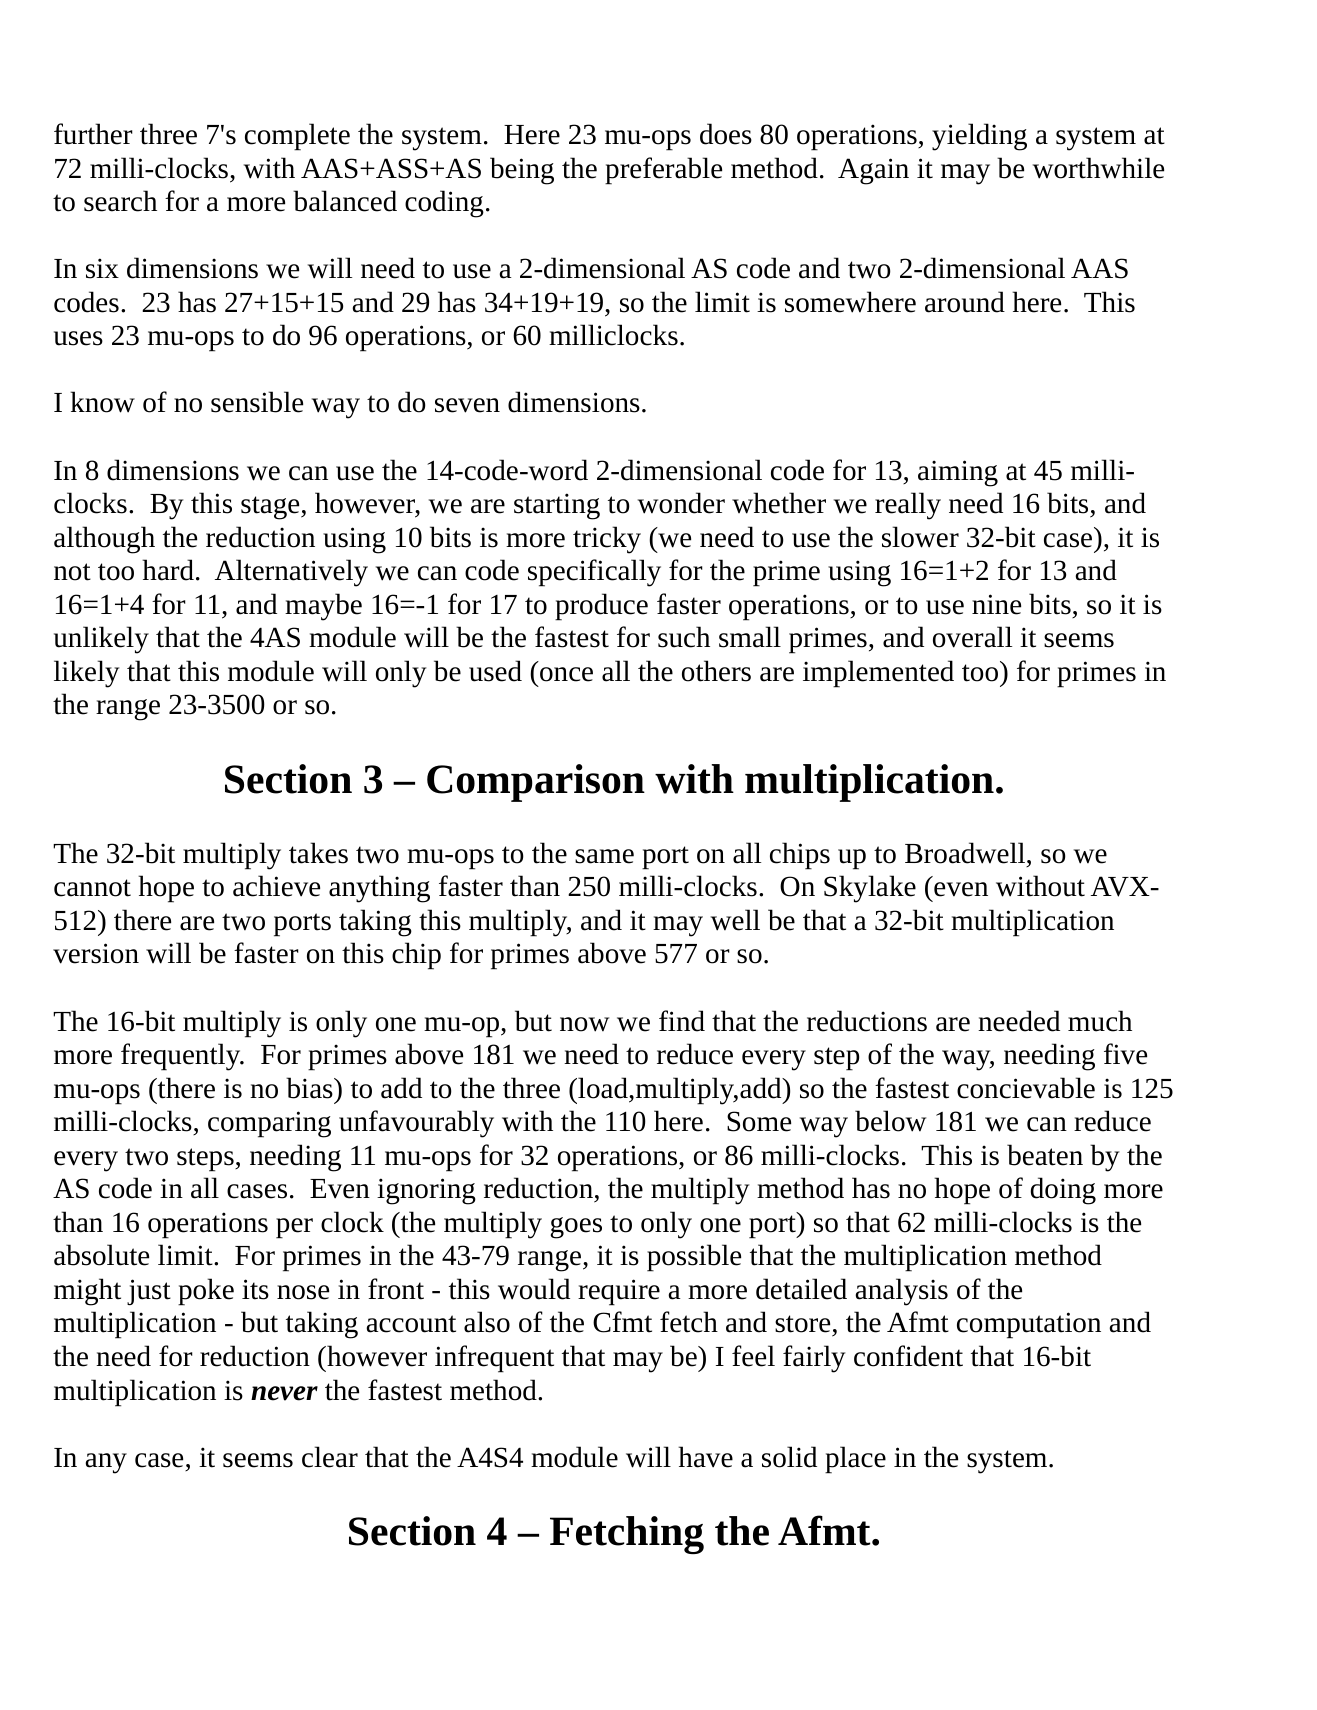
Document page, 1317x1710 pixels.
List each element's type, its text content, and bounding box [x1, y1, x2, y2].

text further three 7's complete the system. Here 23 mu-ops does 80 operations, yielding a system at 72 milli-clocks, with AAS+ASS+AS being the preferable method. Again it may be worthwhile to search for a more balanced coding. [53, 117, 1174, 218]
text The 16-bit multiply is only one mu-op, but now we find that the reductions are needed much more frequently. For primes above 181 we need to reduce every step of the way, needing five mu-ops (there is no bias) to add to the three (load,multiply,add) so the fastest concievable is 125 milli-clocks, comparing unfavourably with the 110 here. Some way below 181 we can reduce every two steps, needing 11 mu-ops for 32 operations, or 86 milli-clocks. This is beaten by the AS code in all cases. Even ignoring reduction, the multiply method has no hope of doing more than 16 operations per clock (the multiply goes to only one port) so that 62 milli-clocks is the absolute limit. For primes in the 43-79 range, it is possible that the multiplication method might just poke its nose in front - this would require a more detailed analysis of the multiplication - but taking account also of the Cfmt fetch and store, the Afmt computation and the need for reduction (however infrequent that may be) I feel fairly confident that 16-bit multiplication is never the fastest method. [53, 1004, 1174, 1406]
text In six dimensions we will need to use a 2-dimensional AS code and two 2-dimensional AAS codes. 23 has 27+15+15 and 29 has 34+19+19, so the limit is somewhere around here. This uses 23 mu-ops to do 96 operations, or 60 milliclocks. [53, 251, 1174, 352]
text The 32-bit multiply takes two mu-ops to the same port on all chips up to Broadwell, so we cannot hope to achieve anything faster than 250 milli-clocks. On Skylake (even without AVX-512) there are two ports taking this multiply, and it may well be that a 32-bit multiplication version will be faster on this chip for primes above 577 or so. [53, 836, 1174, 970]
text In 8 dimensions we can use the 14-code-word 2-dimensional code for 13, aiming at 45 milli-clocks. By this stage, however, we are starting to wonder whether we really need 16 bits, and although the reduction using 10 bits is more tricky (we need to use the slower 32-bit case), it is not too hard. Alternatively we can code specifically for the prime using 16=1+2 for 13 and 16=1+4 for 11, and maybe 16=-1 for 17 to produce faster operations, or to use nine bits, so it is unlikely that the 4AS module will be the fastest for such small primes, and overall it seems likely that this module will only be used (once all the others are implemented too) for primes in the range 23-3500 or so. [53, 453, 1174, 721]
text Section 4 – Fetching the Afmt. [53, 1507, 1174, 1555]
text I know of no sensible way to do seven dimensions. [53, 386, 1174, 419]
text In any case, it seems clear that the A4S4 module will have a solid place in the system. [53, 1440, 1174, 1473]
text Section 3 – Comparison with multiplication. [53, 754, 1174, 802]
